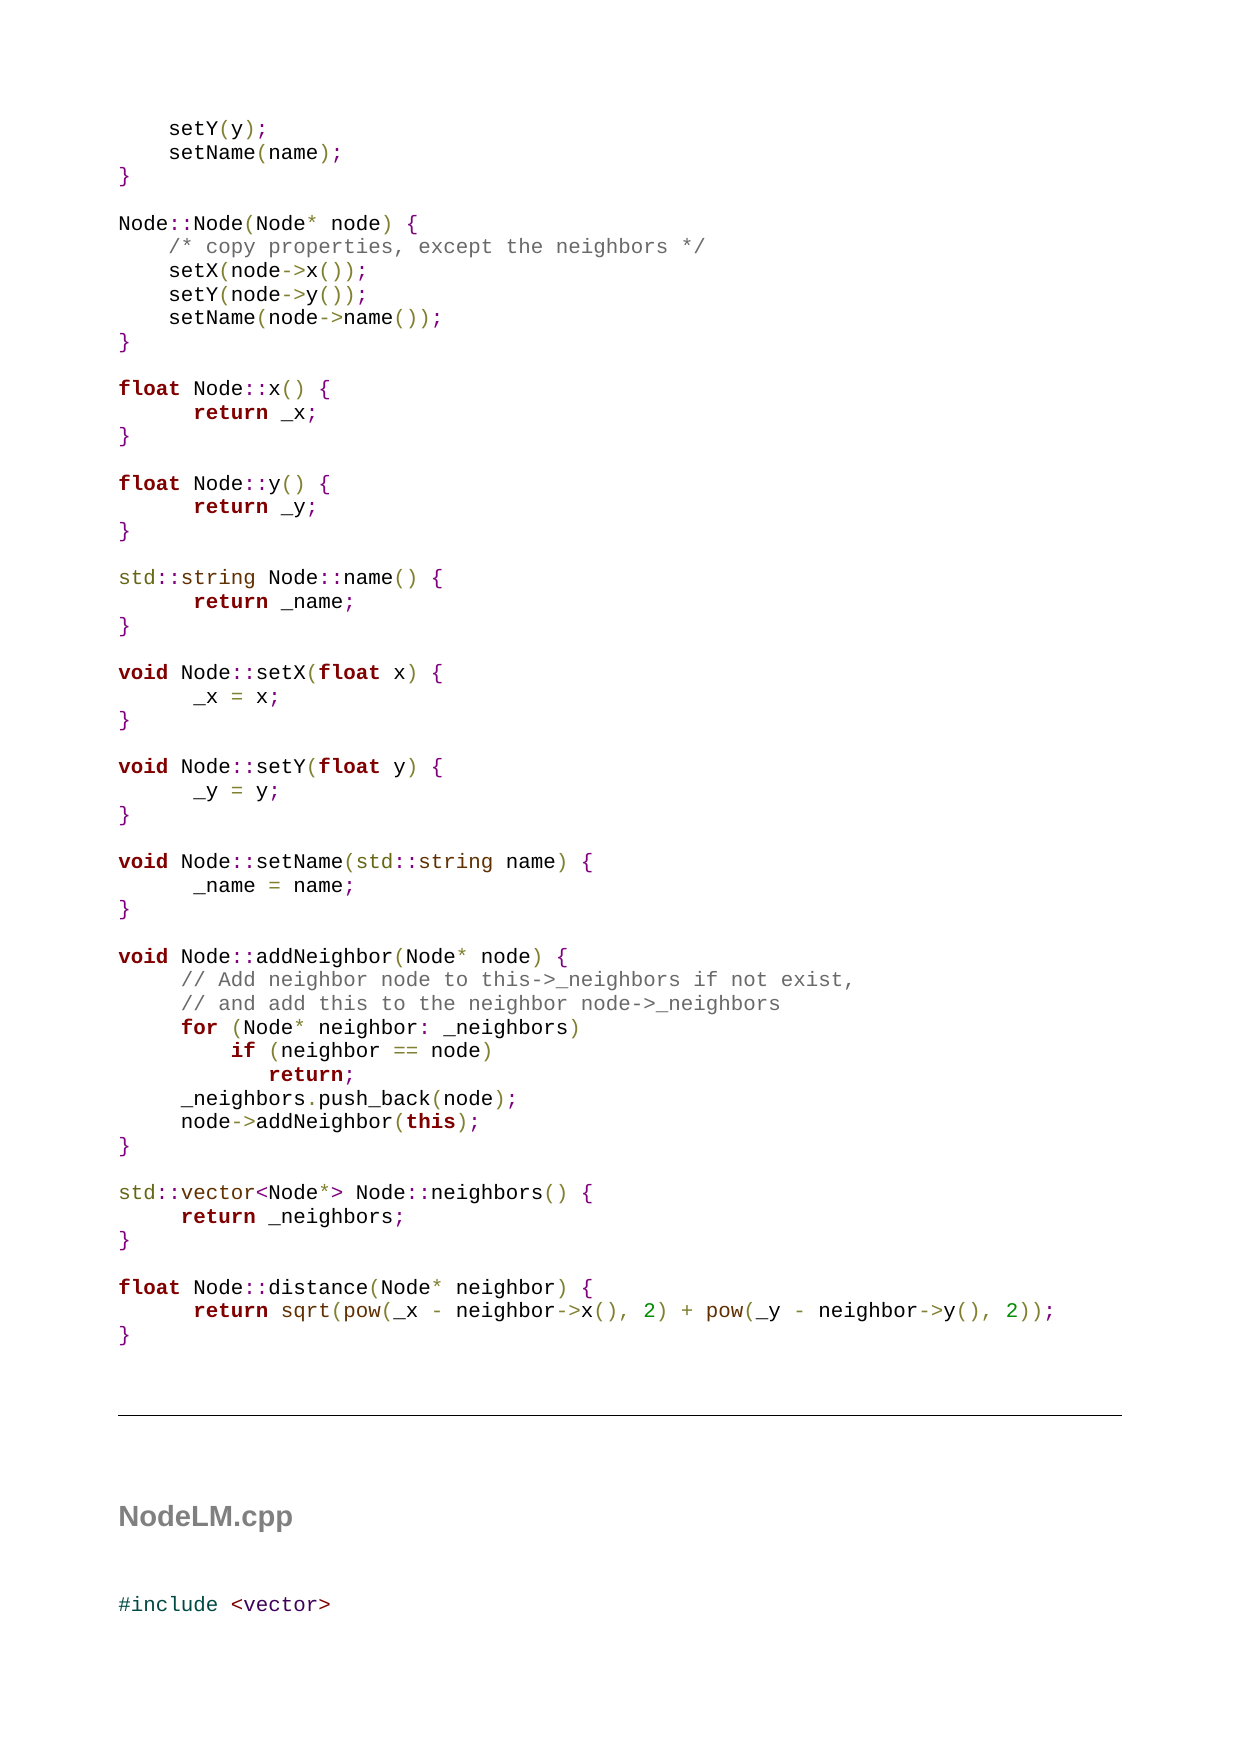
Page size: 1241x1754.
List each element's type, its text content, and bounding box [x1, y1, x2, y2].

text setY(y); [118, 118, 1122, 142]
text } [118, 331, 1122, 354]
text if (neighbor == node) [118, 1040, 1122, 1064]
text } [118, 520, 1122, 544]
text _name = name; [118, 875, 1122, 898]
text Node::Node(Node* node) { [118, 213, 1122, 236]
text _neighbors.push_back(node); [118, 1088, 1122, 1111]
text } [118, 165, 1122, 189]
text std::vector<Node*> Node::neighbors() { [118, 1182, 1122, 1206]
text } [118, 804, 1122, 827]
text return _name; [118, 591, 1122, 615]
text float Node::x() { [118, 378, 1122, 402]
text setName(node->name()); [118, 307, 1122, 331]
text node->addNeighbor(this); [118, 1111, 1122, 1135]
text return _neighbors; [118, 1206, 1122, 1229]
text _y = y; [118, 780, 1122, 804]
text setY(node->y()); [118, 284, 1122, 307]
text /* copy properties, except the neighbors */ [118, 236, 1122, 260]
text } [118, 1324, 1122, 1348]
text } [118, 615, 1122, 638]
text float Node::distance(Node* neighbor) { [118, 1277, 1122, 1300]
text #include <vector> [118, 1594, 1122, 1617]
text // Add neighbor node to this->_neighbors if not exist, [118, 969, 1122, 993]
text void Node::setX(float x) { [118, 662, 1122, 686]
text } [118, 426, 1122, 449]
text void Node::setName(std::string name) { [118, 851, 1122, 875]
text std::string Node::name() { [118, 567, 1122, 591]
text _x = x; [118, 686, 1122, 709]
text } [118, 1135, 1122, 1158]
subtitle NodeLM.cpp [118, 1499, 1122, 1532]
text return sqrt(pow(_x - neighbor->x(), 2) + pow(_y - neighbor->y(), 2)); [118, 1300, 1122, 1324]
text // and add this to the neighbor node->_neighbors [118, 993, 1122, 1017]
text return _x; [118, 402, 1122, 426]
text setX(node->x()); [118, 260, 1122, 284]
text } [118, 898, 1122, 922]
text void Node::setY(float y) { [118, 757, 1122, 780]
text void Node::addNeighbor(Node* node) { [118, 946, 1122, 969]
text return _y; [118, 496, 1122, 520]
text setName(name); [118, 142, 1122, 165]
text return; [118, 1064, 1122, 1088]
text for (Node* neighbor: _neighbors) [118, 1017, 1122, 1040]
text } [118, 709, 1122, 733]
text float Node::y() { [118, 473, 1122, 496]
text } [118, 1229, 1122, 1253]
